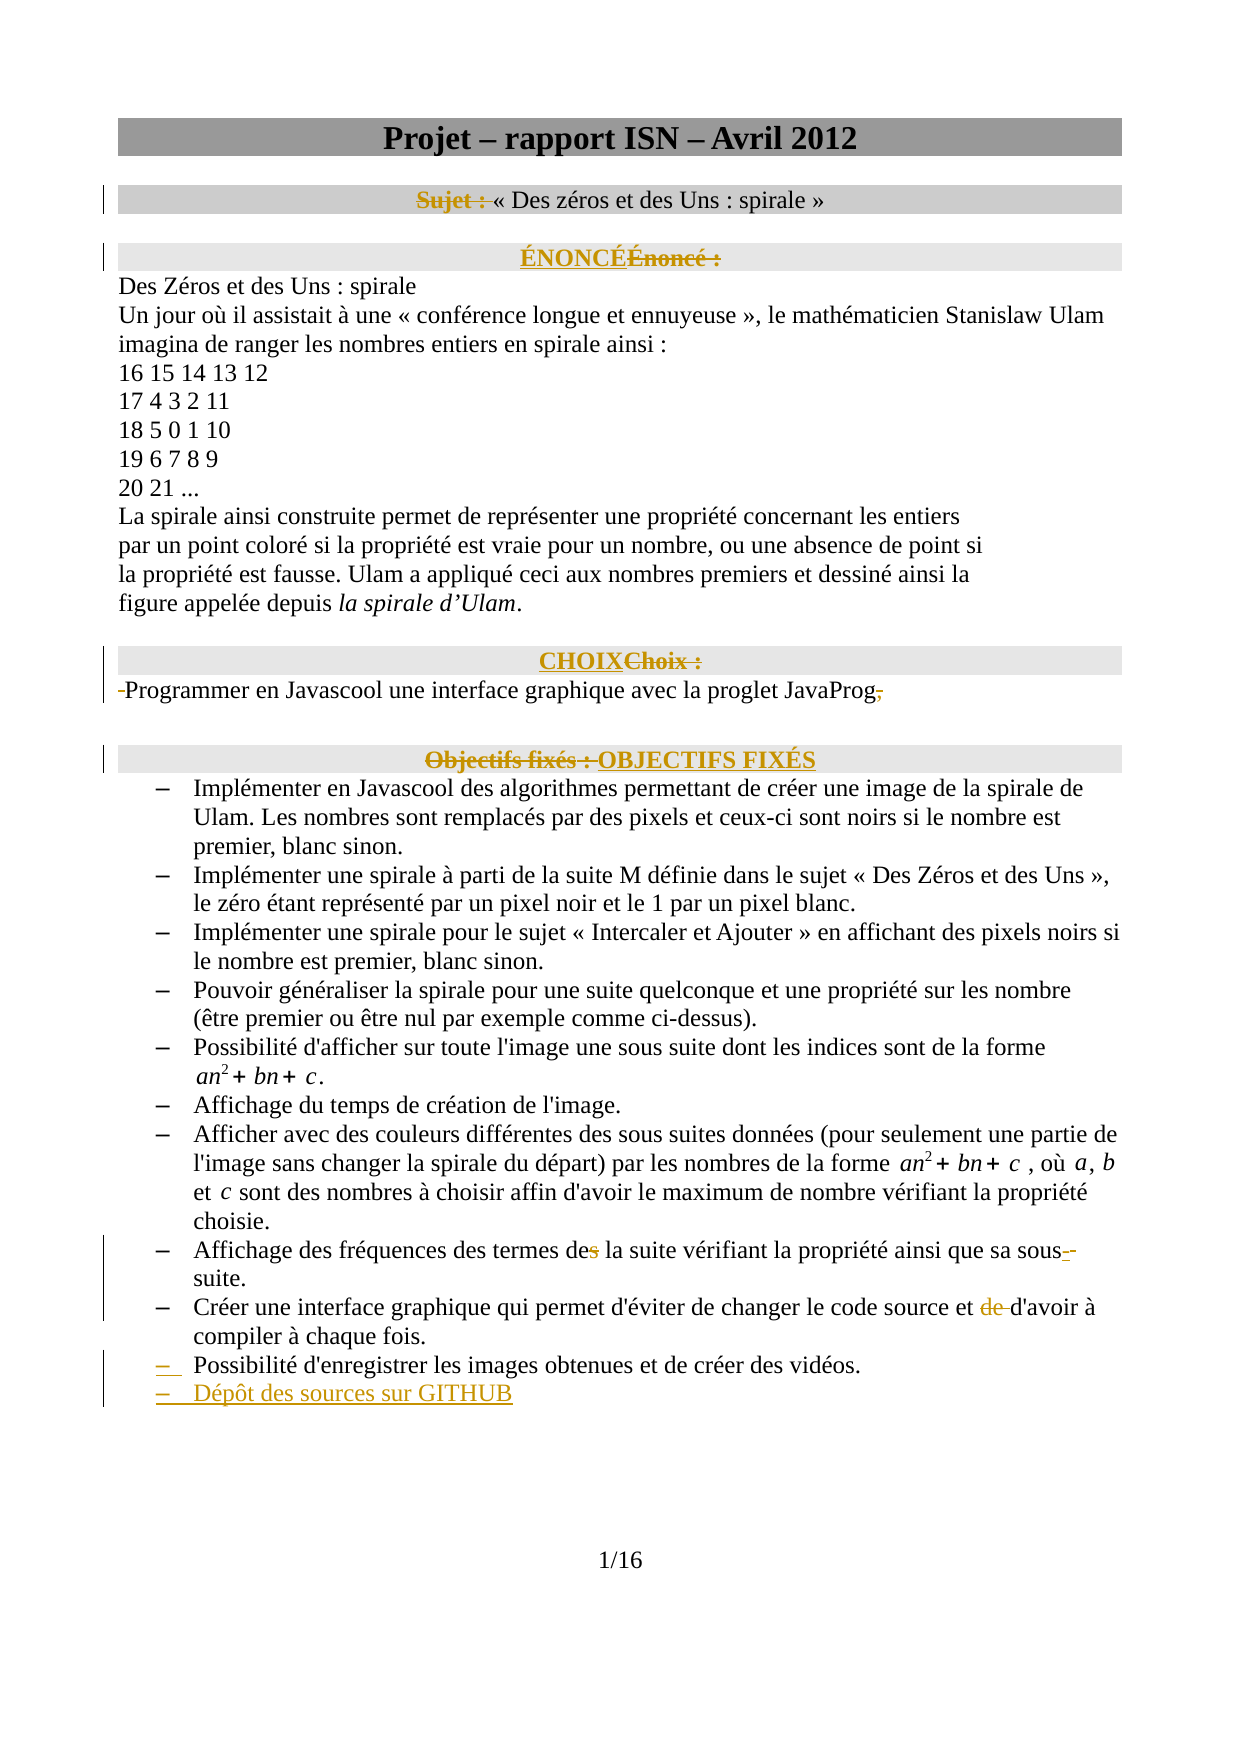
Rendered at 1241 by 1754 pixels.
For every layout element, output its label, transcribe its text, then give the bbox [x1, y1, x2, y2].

text Des Zéros et des Uns : spirale [118, 271, 1122, 300]
list Dépôt des sources sur GITHUB [156, 1378, 1122, 1407]
text 19 6 7 8 9 [118, 444, 1122, 473]
list Afficher avec des couleurs différentes des sous suites données (pour seulement une partie de l'image sans changer la spirale du départ) par les nombres de la forme , où , et sont des nombres à choisir affin d'avoir le maximum de nombre vérifiant la propriété choisie. [156, 1119, 1122, 1235]
text La spirale ainsi construite permet de représenter une propriété concernant les entiers [118, 501, 1122, 530]
list Créer une interface graphique qui permet d'éviter de changer le code source et d'avoir à compiler à chaque fois. [156, 1292, 1122, 1350]
text par un point coloré si la propriété est vraie pour un nombre, ou une absence de point si [118, 530, 1122, 559]
list Possibilité d'afficher sur toute l'image une sous suite dont les indices sont de la forme . [156, 1032, 1122, 1090]
text OBJECTIFS FIXÉS [118, 745, 1122, 773]
text Programmer en Javascool une interface graphique avec la proglet JavaProg [118, 675, 1122, 703]
list Affichage des fréquences des termes de la suite vérifiant la propriété ainsi que sa sous-suite. [156, 1235, 1122, 1292]
text 16 15 14 13 12 [118, 358, 1122, 386]
list Pouvoir généraliser la spirale pour une suite quelconque et une propriété sur les nombre (être premier ou être nul par exemple comme ci-dessus). [156, 975, 1122, 1032]
list Possibilité d'enregistrer les images obtenues et de créer des vidéos. [156, 1350, 1122, 1378]
text ÉNONCÉ [118, 243, 1122, 271]
list Implémenter une spirale à parti de la suite M définie dans le sujet « Des Zéros et des Uns », le zéro étant représenté par un pixel noir et le 1 par un pixel blanc. [156, 860, 1122, 917]
list Implémenter une spirale pour le sujet « Intercaler et Ajouter » en affichant des pixels noirs si le nombre est premier, blanc sinon. [156, 917, 1122, 975]
text 20 21 ... [118, 473, 1122, 501]
text figure appelée depuis la spirale d’Ulam. [118, 588, 1122, 616]
text Un jour où il assistait à une « conférence longue et ennuyeuse », le mathématicien Stanislaw Ulam imagina de ranger les nombres entiers en spirale ainsi : [118, 300, 1122, 358]
text 18 5 0 1 10 [118, 415, 1122, 444]
list Affichage du temps de création de l'image. [156, 1090, 1122, 1119]
text « Des zéros et des Uns : spirale » [118, 185, 1122, 214]
text la propriété est fausse. Ulam a appliqué ceci aux nombres premiers et dessiné ainsi la [118, 559, 1122, 588]
text Projet – rapport ISN – Avril 2012 [118, 118, 1122, 156]
text CHOIX [118, 646, 1122, 675]
text 17 4 3 2 11 [118, 386, 1122, 415]
list Implémenter en Javascool des algorithmes permettant de créer une image de la spirale de Ulam. Les nombres sont remplacés par des pixels et ceux-ci sont noirs si le nombre est premier, blanc sinon. [156, 773, 1122, 860]
